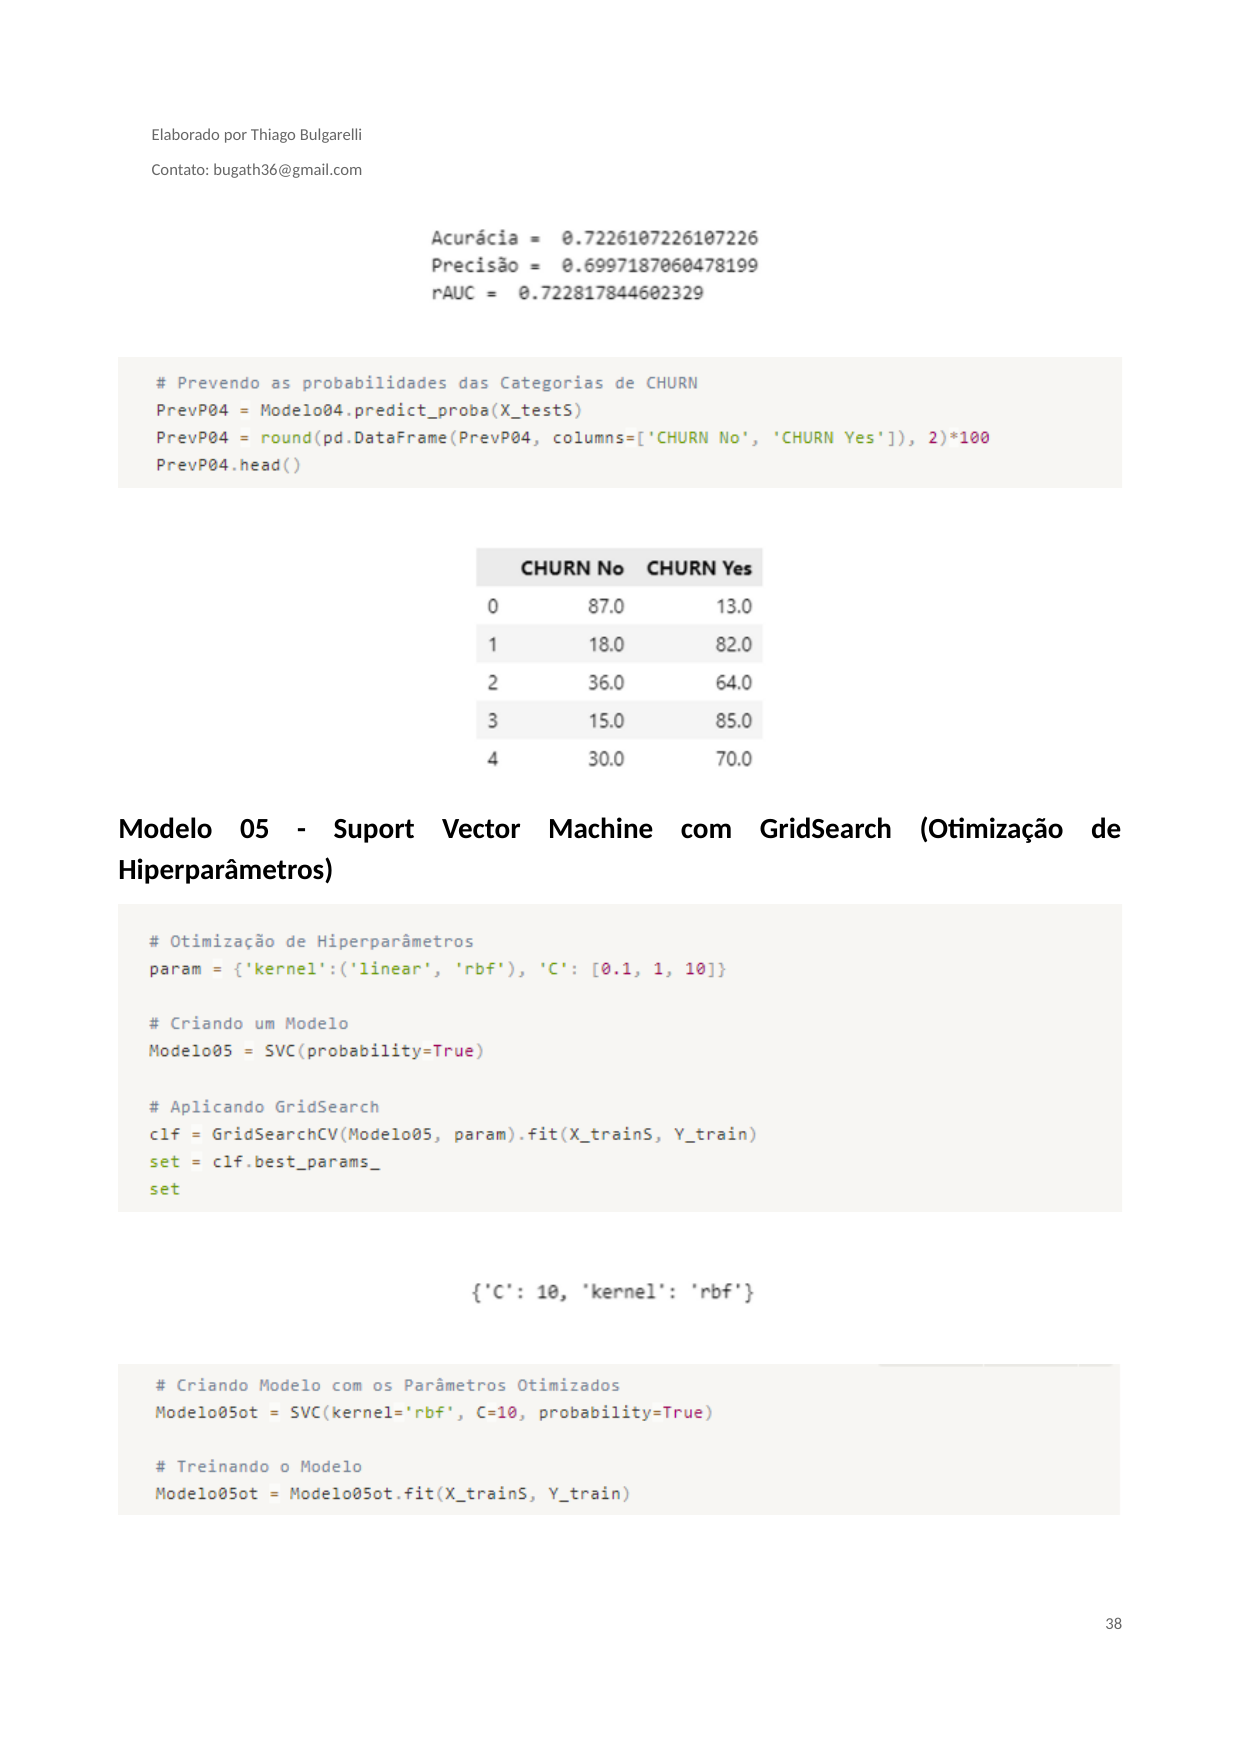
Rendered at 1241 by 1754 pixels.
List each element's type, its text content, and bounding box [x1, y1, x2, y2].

picture [419, 211, 781, 318]
picture [118, 1364, 1123, 1515]
picture [118, 357, 1123, 488]
subtitle Modelo 05 - Suport Vector Machine com GridSearch (Otimização de Hiperparâmetros) [118, 810, 1122, 887]
picture [466, 541, 775, 778]
picture [467, 1265, 773, 1318]
picture [118, 904, 1123, 1212]
